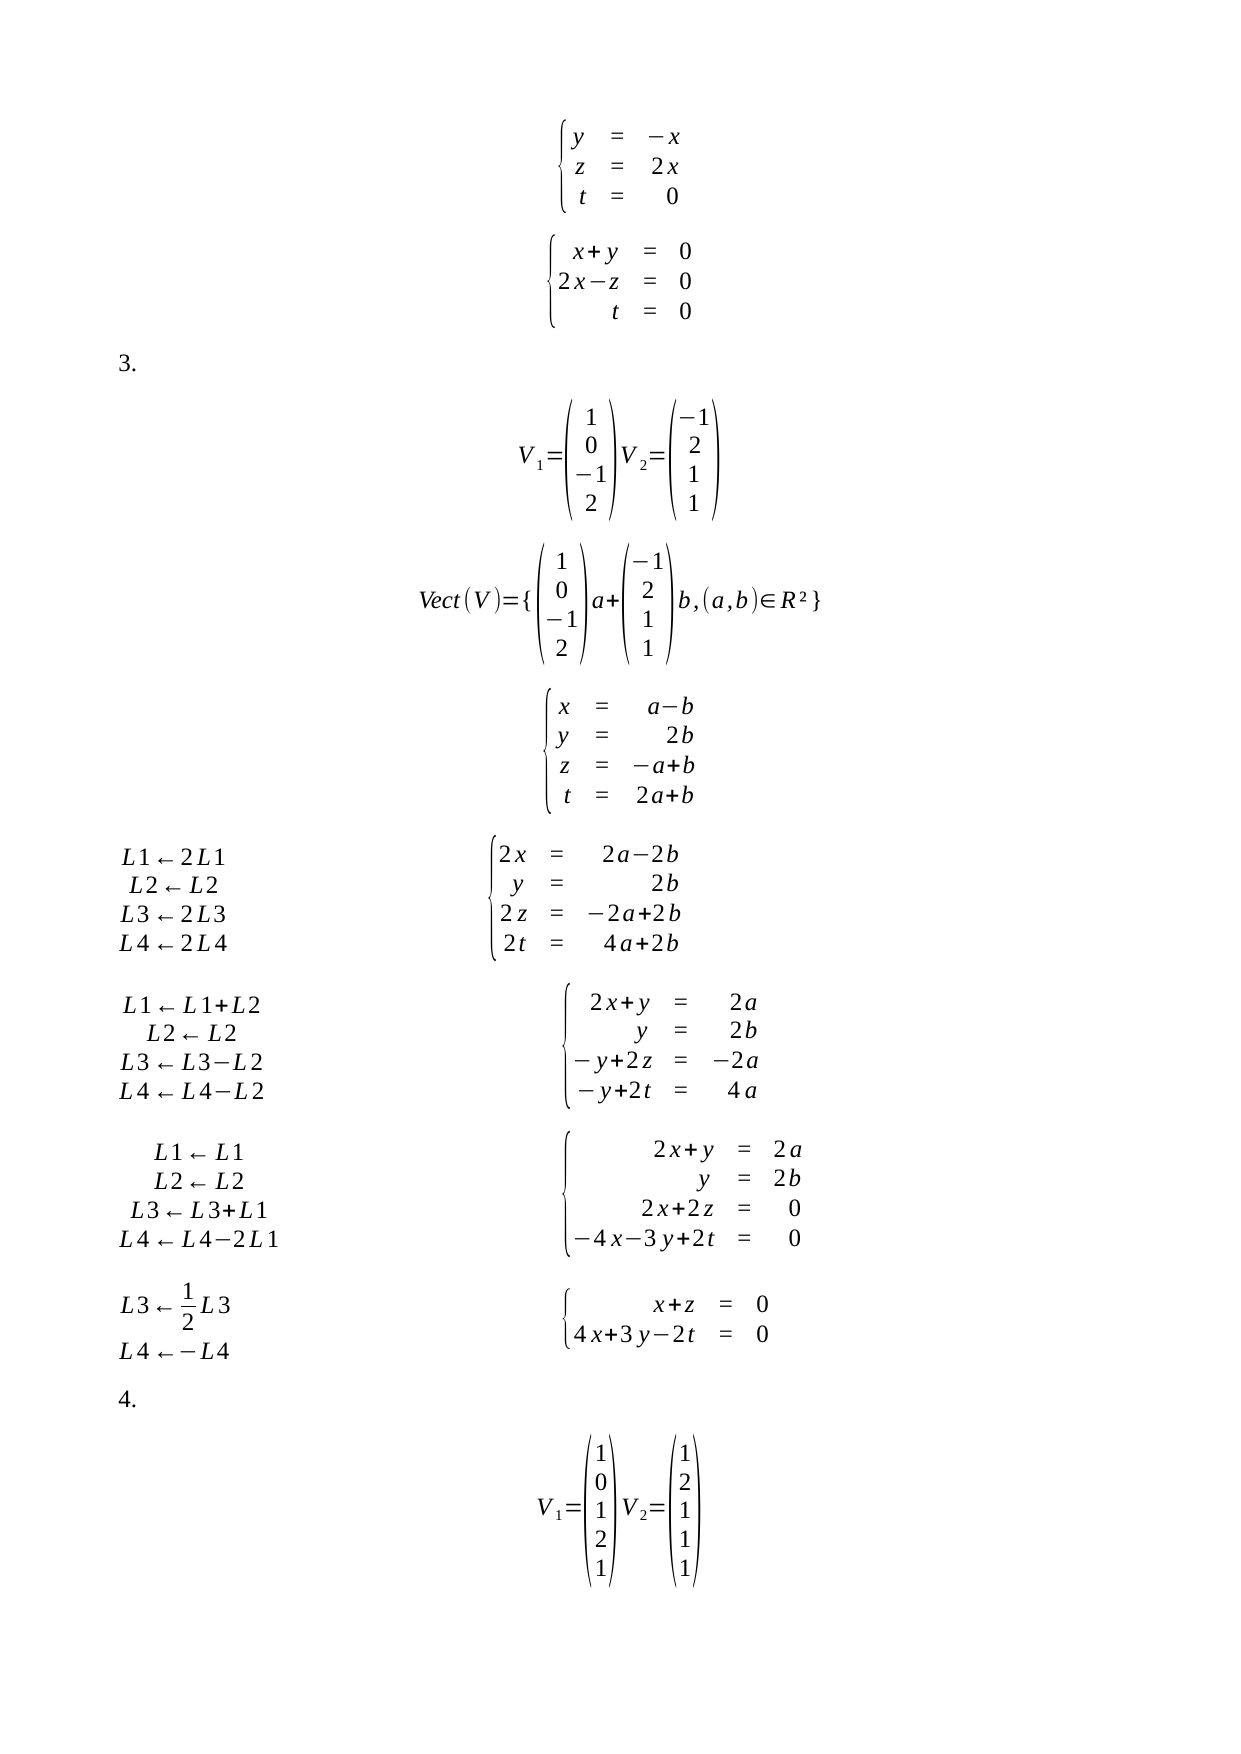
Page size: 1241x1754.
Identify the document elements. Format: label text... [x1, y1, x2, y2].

text 4. [118, 1384, 1122, 1412]
text 3. [118, 348, 1122, 377]
